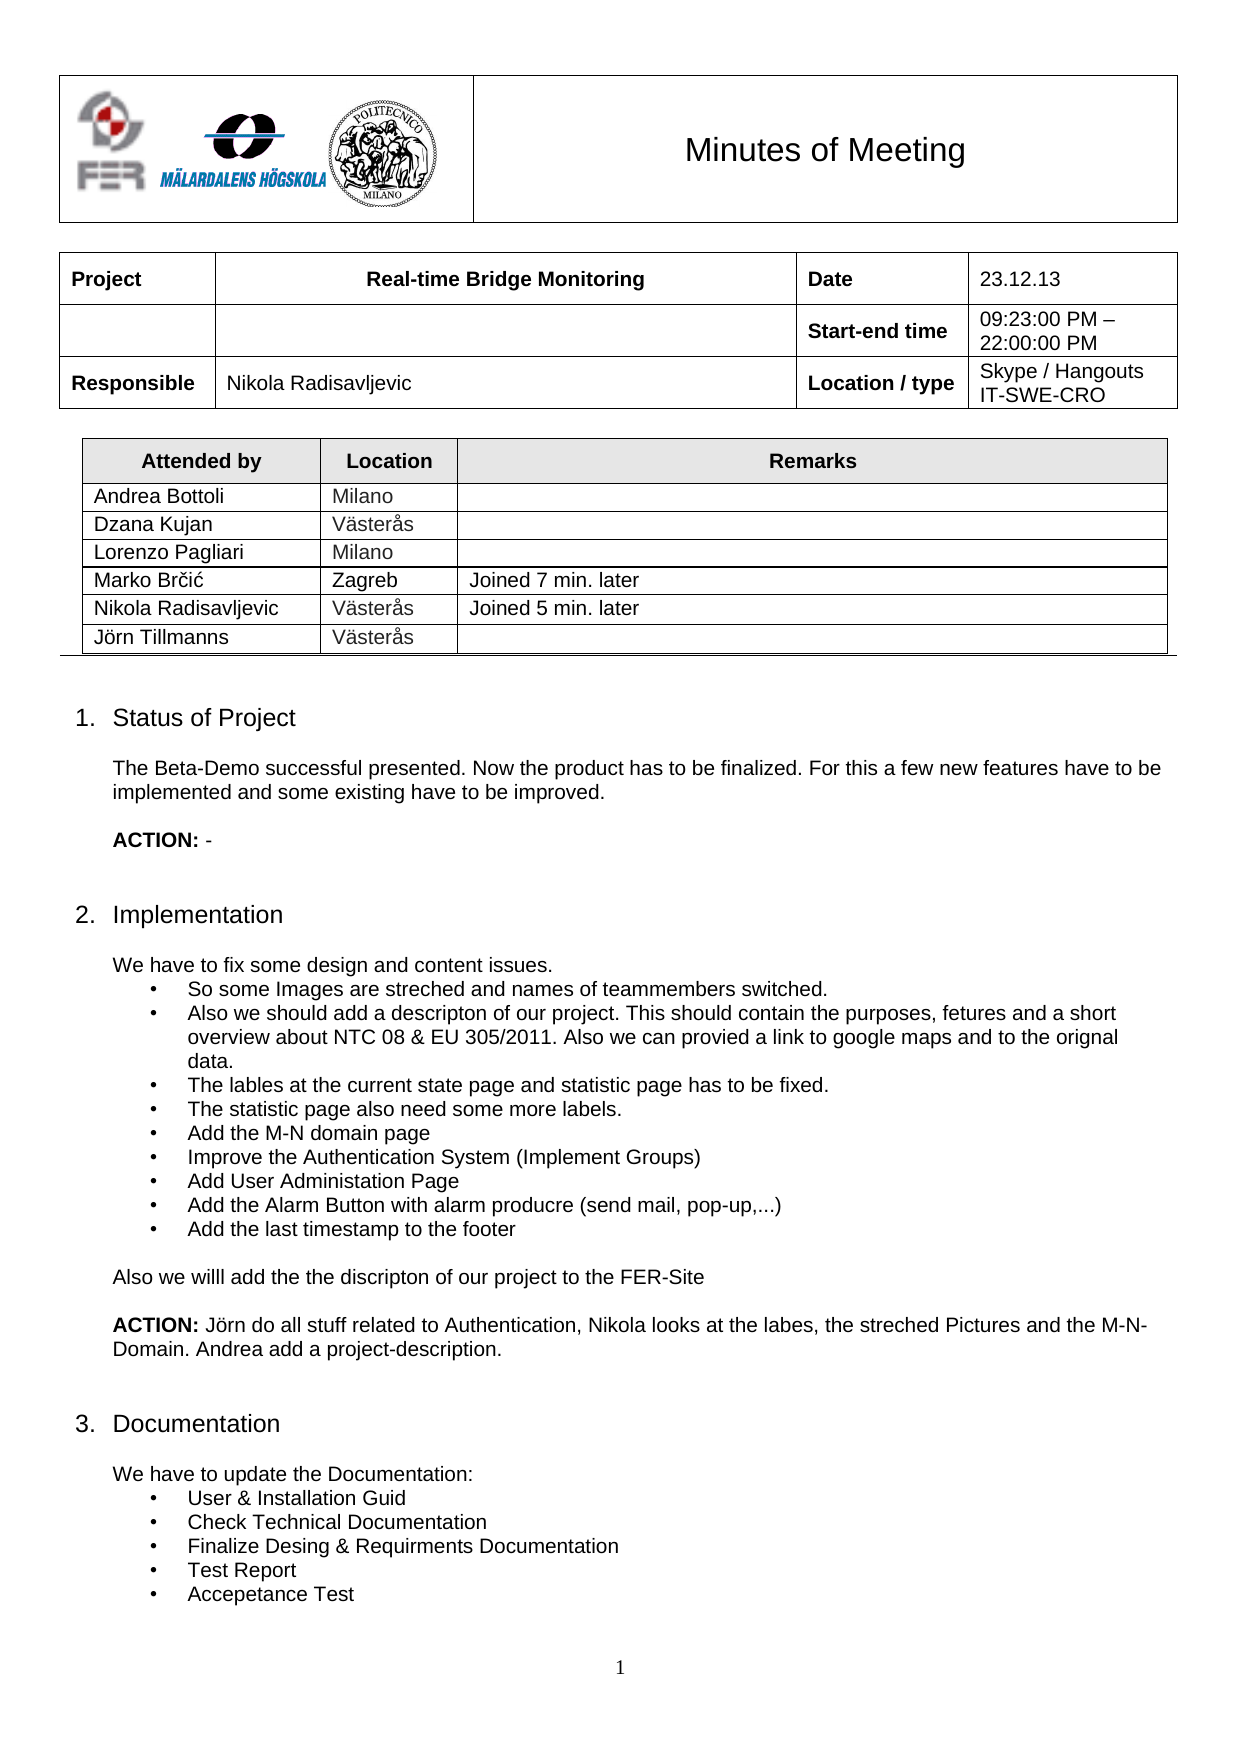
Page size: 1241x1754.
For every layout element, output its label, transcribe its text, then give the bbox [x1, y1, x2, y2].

text ACTION: Jörn do all stuff related to Authentication, Nikola looks at the labes, the streched Pictures and the M-N-Domain. Andrea add a project-description. [112, 1313, 1165, 1361]
list Documentation [75, 1409, 1165, 1438]
table_cell [458, 540, 1167, 566]
table_cell Andrea Bottoli [83, 484, 320, 511]
table_cell Milano [321, 540, 457, 566]
table_cell Responsible [60, 357, 215, 408]
table_cell Dzana Kujan [83, 512, 320, 538]
list The statistic page also need some more labels. [150, 1097, 1165, 1121]
table_cell Lorenzo Pagliari [83, 540, 320, 566]
list Also we should add a descripton of our project. This should contain the purposes, fetures and a short overview about NTC 08 & EU 305/2011. Also we can provied a link to google maps and to the orignal data. [150, 1001, 1165, 1073]
text We have to update the Documentation: [112, 1462, 1165, 1486]
table_cell 23.12.13 [969, 253, 1177, 304]
text Also we willl add the the discripton of our project to the FER-Site [112, 1265, 1165, 1289]
table_cell Joined 7 min. later [458, 568, 1167, 594]
list Test Report [150, 1558, 1165, 1582]
list Finalize Desing & Requirments Documentation [150, 1534, 1165, 1558]
list User & Installation Guid [150, 1486, 1165, 1510]
table_cell Västerås [321, 512, 457, 538]
table_header Minutes of Meeting [474, 76, 1177, 222]
list Add the Alarm Button with alarm producre (send mail, pop-up,...) [150, 1193, 1165, 1217]
list Add User Administation Page [150, 1169, 1165, 1193]
table_cell Real-time Bridge Monitoring [216, 253, 796, 304]
table_cell [215, 223, 712, 252]
table_cell Marko Brčić [83, 568, 320, 594]
table_cell Start-end time [797, 305, 968, 356]
table_cell Västerås [321, 595, 457, 624]
text The Beta-Demo successful presented. Now the product has to be finalized. For this a few new features have to be implemented and some existing have to be improved. [112, 756, 1165, 804]
table_header Remarks [458, 439, 1167, 483]
table_cell Västerås [321, 625, 457, 653]
table_cell Location / type [797, 357, 968, 408]
picture [328, 100, 438, 207]
table_header Location [321, 439, 457, 483]
table_cell [458, 484, 1167, 511]
list Status of Project [75, 703, 1165, 732]
table_header [60, 76, 473, 222]
list Check Technical Documentation [150, 1510, 1165, 1534]
table_cell Zagreb [321, 568, 457, 594]
table_cell Milano [321, 484, 457, 511]
table_cell Jörn Tillmanns [83, 625, 320, 653]
table_cell [712, 223, 968, 252]
list Accepetance Test [150, 1582, 1165, 1606]
picture [76, 77, 147, 205]
table_cell Skype / Hangouts IT-SWE-CRO [969, 357, 1177, 408]
table_cell [968, 223, 1177, 252]
table_cell [216, 305, 796, 356]
table_cell 09:23:00 PM – 22:00:00 PM [969, 305, 1177, 356]
list Add the last timestamp to the footer [150, 1217, 1165, 1241]
table_cell Project [60, 253, 215, 304]
table_cell Date [797, 253, 968, 304]
picture [160, 114, 326, 187]
table_cell Nikola Radisavljevic [216, 357, 796, 408]
table_cell [458, 512, 1167, 538]
table_header Attended by [83, 439, 320, 483]
text ACTION: - [112, 828, 1165, 852]
list Improve the Authentication System (Implement Groups) [150, 1145, 1165, 1169]
table_cell [60, 409, 1177, 654]
table_cell [60, 305, 215, 356]
list Implementation [75, 900, 1165, 929]
table_cell Nikola Radisavljevic [83, 595, 320, 624]
table_cell [458, 625, 1167, 653]
table_cell Joined 5 min. later [458, 595, 1167, 624]
list Add the M-N domain page [150, 1121, 1165, 1145]
list So some Images are streched and names of teammembers switched. [150, 977, 1165, 1001]
table_cell [60, 223, 215, 252]
text We have to fix some design and content issues. [112, 953, 1165, 977]
list The lables at the current state page and statistic page has to be fixed. [150, 1073, 1165, 1097]
